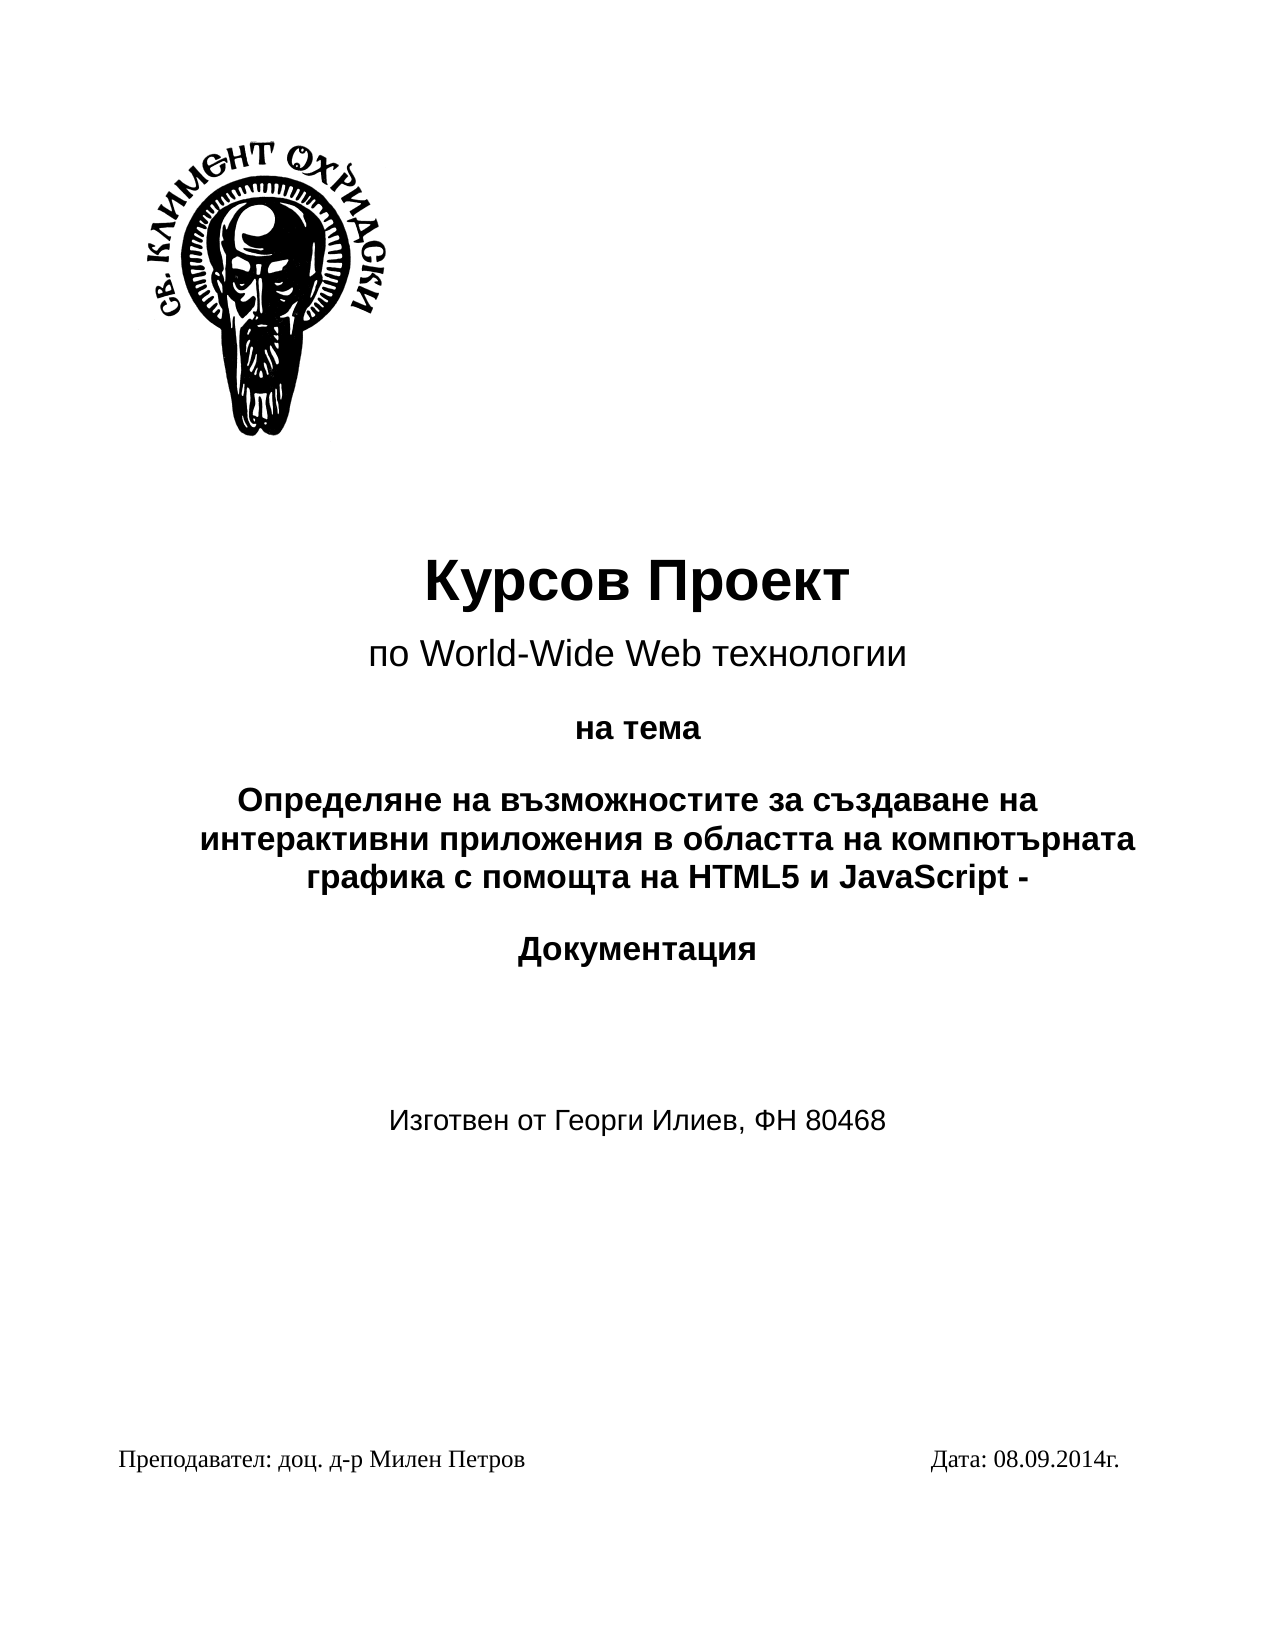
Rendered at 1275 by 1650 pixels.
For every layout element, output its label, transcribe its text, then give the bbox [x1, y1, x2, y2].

subtitle по World-Wide Web технологии [118, 631, 1157, 674]
text Преподавател: доц. д-р Милен Петров Дата: 08.09.2014г. [118, 1444, 1157, 1473]
subtitle Изготвен от Георги Илиев, ФН 80468 [118, 1103, 1157, 1137]
subtitle Определяне на възможностите за създаване на интерактивни приложения в областта на компютърната графика с помощта на HTML5 и JavaScript - [118, 780, 1157, 896]
subtitle на тема [118, 708, 1157, 747]
title Курсов Проект [118, 143, 1157, 613]
picture [135, 127, 396, 449]
subtitle Документация [118, 929, 1157, 968]
